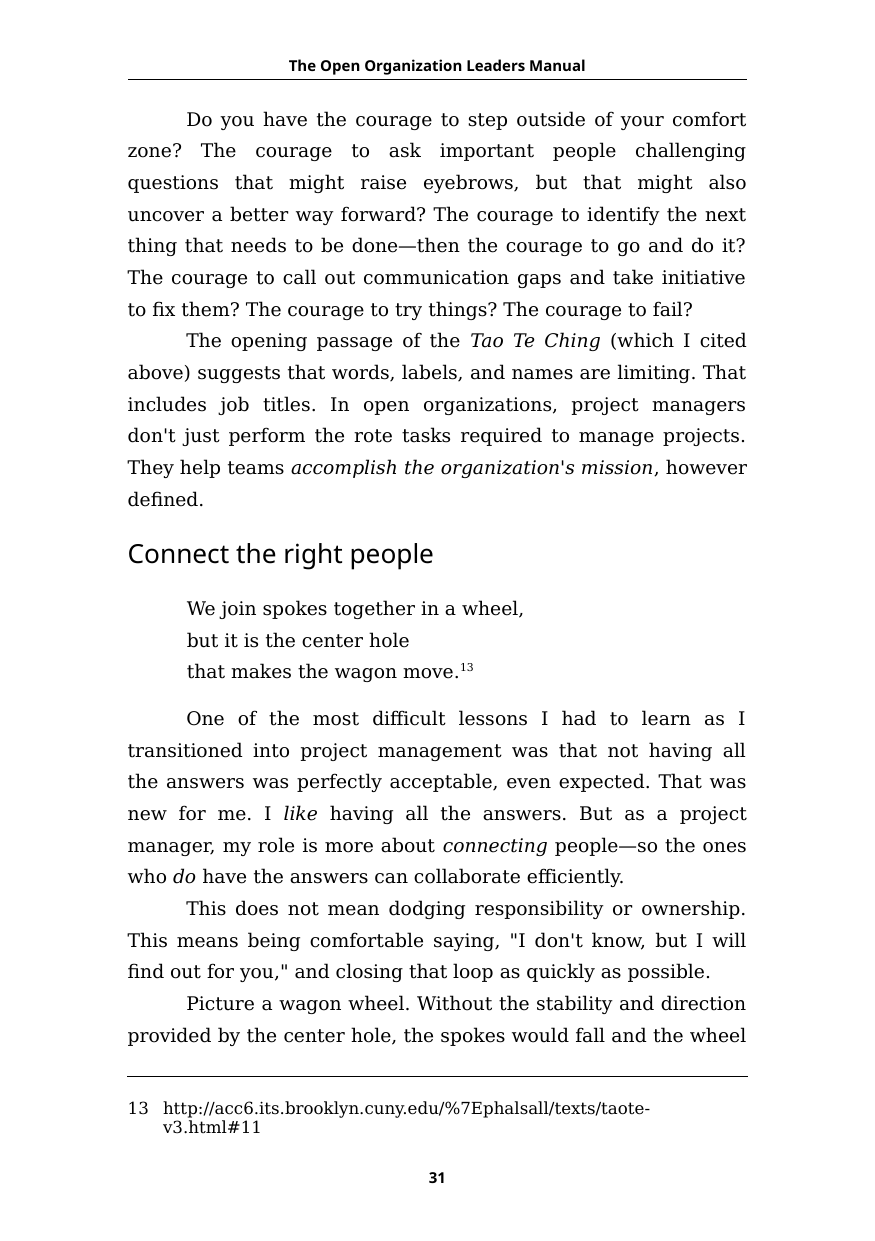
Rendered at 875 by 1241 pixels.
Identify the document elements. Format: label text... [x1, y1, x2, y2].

text One of the most difficult lessons I had to learn as I transitioned into project management was that not having all the answers was perfectly acceptable, even expected. That was new for me. I like having all the answers. But as a project manager, my role is more about connecting people—so the ones who do have the answers can collaborate efficiently. [127, 708, 747, 888]
text We join spokes together in a wheel, but it is the center hole that makes the wagon move. [187, 598, 688, 683]
text The opening passage of the Tao Te Ching (which I cited above) suggests that words, labels, and names are limiting. That includes job titles. In open organizations, project managers don't just perform the rote tasks required to manage projects. They help teams accomplish the organization's mission, however defined. [127, 330, 747, 511]
text This does not mean dodging responsibility or ownership. This means being comfortable saying, "I don't know, but I will find out for you," and closing that loop as quickly as possible. [127, 898, 747, 983]
text Picture a wagon wheel. Without the stability and direction provided by the center hole, the spokes would fall and the wheel [127, 993, 747, 1047]
text http://acc6.its.brooklyn.cuny.edu/%7Ephalsall/texts/taote-v3.html#11 [127, 1099, 747, 1138]
text Do you have the courage to step outside of your comfort zone? The courage to ask important people challenging questions that might raise eyebrows, but that might also uncover a better way forward? The courage to identify the next thing that needs to be done—then the courage to go and do it? The courage to call out communication gaps and take initiative to fix them? The courage to try things? The courage to fail? [127, 109, 747, 321]
subtitle Connect the right people [127, 535, 747, 571]
